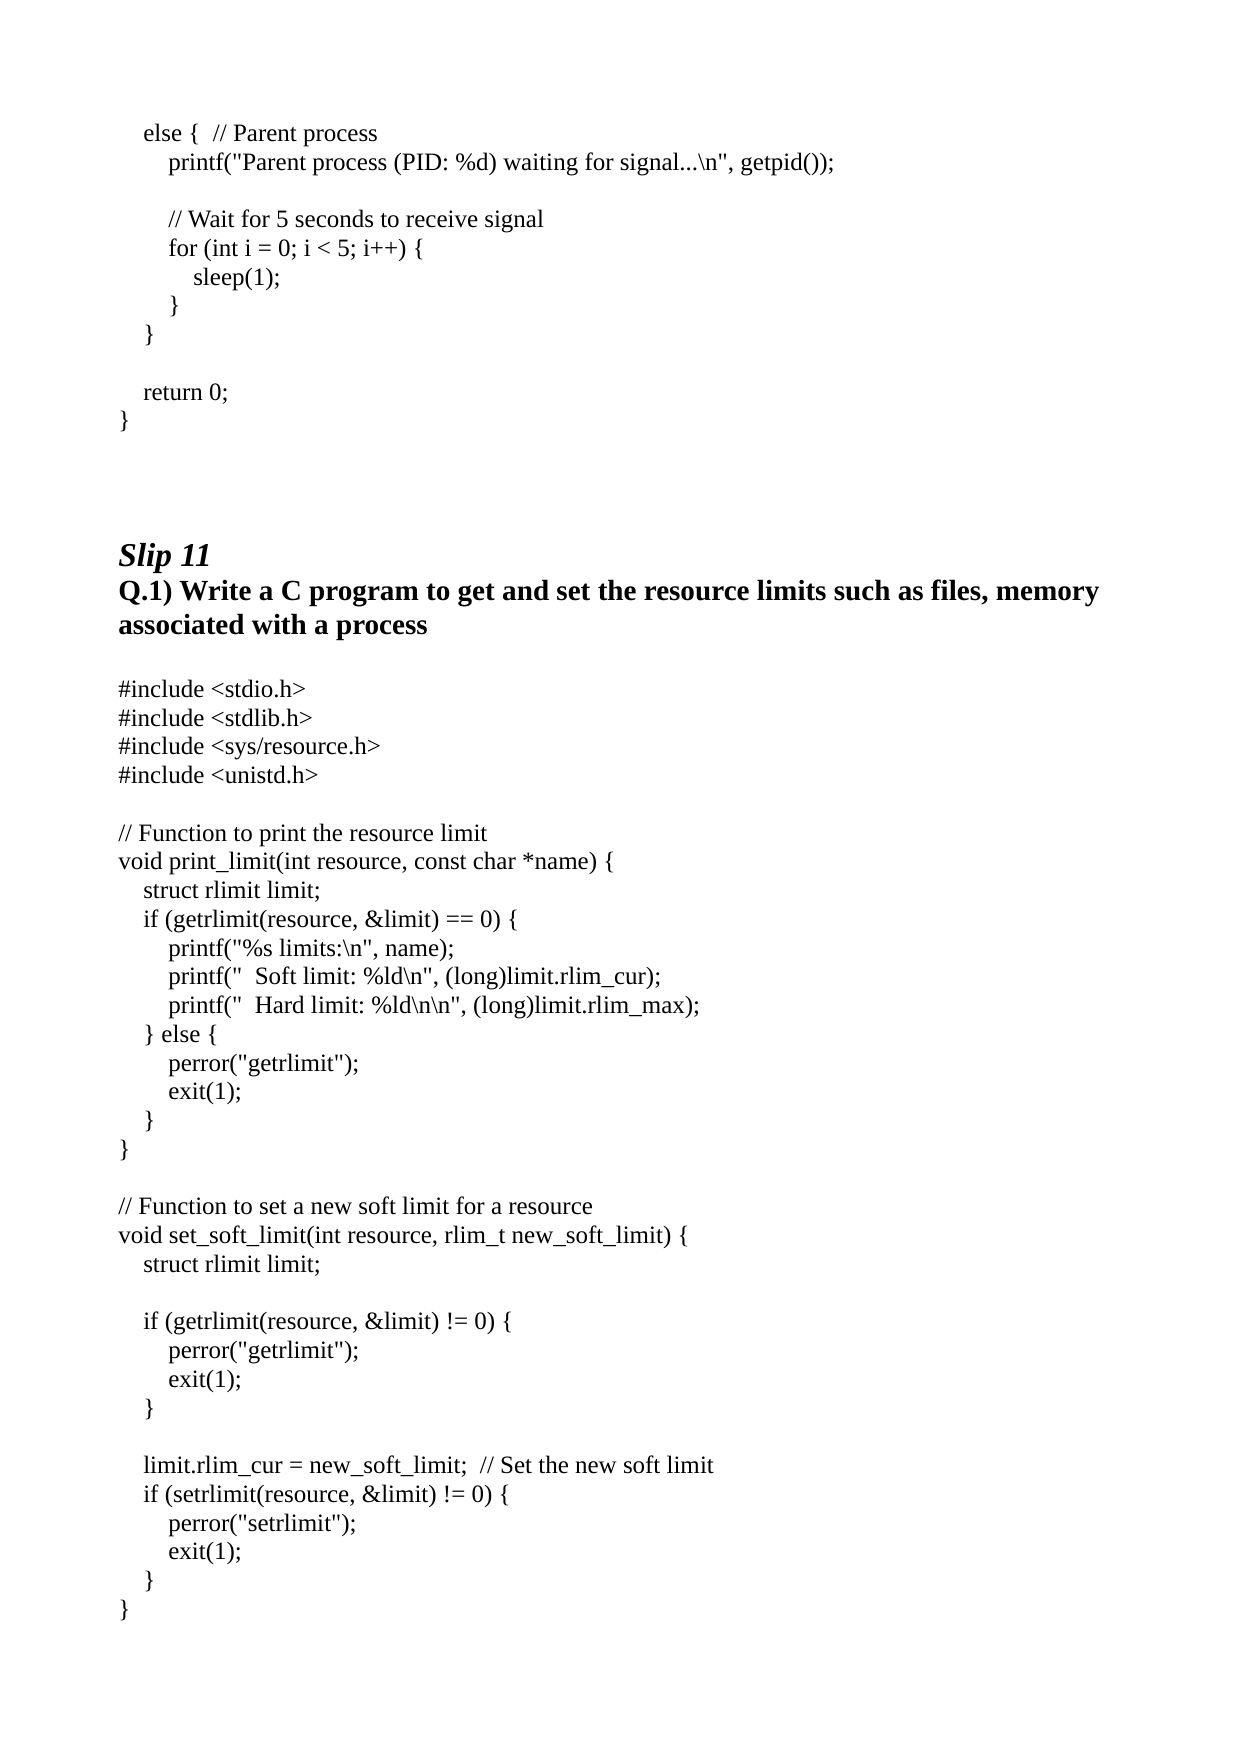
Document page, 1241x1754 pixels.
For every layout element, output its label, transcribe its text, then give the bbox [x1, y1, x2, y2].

text #include <sys/resource.h> [118, 731, 1122, 760]
text for (int i = 0; i < 5; i++) { [118, 233, 1122, 262]
text } [118, 1134, 1122, 1163]
text Q.1) Write a C program to get and set the resource limits such as files, memory associated with a process [118, 573, 1122, 640]
text // Function to print the resource limit [118, 818, 1122, 846]
text } [118, 291, 1122, 319]
text sleep(1); [118, 262, 1122, 291]
text } [118, 1594, 1122, 1623]
text // Wait for 5 seconds to receive signal [118, 204, 1122, 233]
text } [118, 1105, 1122, 1134]
text printf(" Hard limit: %ld\n\n", (long)limit.rlim_max); [118, 990, 1122, 1019]
text limit.rlim_cur = new_soft_limit; // Set the new soft limit [118, 1450, 1122, 1479]
text struct rlimit limit; [118, 1249, 1122, 1278]
text #include <stdlib.h> [118, 703, 1122, 731]
text if (getrlimit(resource, &limit) == 0) { [118, 904, 1122, 933]
text exit(1); [118, 1076, 1122, 1105]
text printf(" Soft limit: %ld\n", (long)limit.rlim_cur); [118, 961, 1122, 990]
text } [118, 1393, 1122, 1421]
text exit(1); [118, 1364, 1122, 1393]
text perror("getrlimit"); [118, 1048, 1122, 1076]
text #include <unistd.h> [118, 760, 1122, 789]
text void set_soft_limit(int resource, rlim_t new_soft_limit) { [118, 1220, 1122, 1249]
text Slip 11 [118, 535, 1122, 573]
text perror("setrlimit"); [118, 1508, 1122, 1536]
text } [118, 319, 1122, 348]
text printf("Parent process (PID: %d) waiting for signal...\n", getpid()); [118, 147, 1122, 176]
text struct rlimit limit; [118, 875, 1122, 904]
text exit(1); [118, 1536, 1122, 1565]
text void print_limit(int resource, const char *name) { [118, 846, 1122, 875]
text if (setrlimit(resource, &limit) != 0) { [118, 1479, 1122, 1508]
text } [118, 406, 1122, 434]
text // Function to set a new soft limit for a resource [118, 1191, 1122, 1220]
text else { // Parent process [118, 118, 1122, 147]
text return 0; [118, 377, 1122, 406]
text printf("%s limits:\n", name); [118, 933, 1122, 961]
text if (getrlimit(resource, &limit) != 0) { [118, 1306, 1122, 1335]
text perror("getrlimit"); [118, 1335, 1122, 1364]
text #include <stdio.h> [118, 674, 1122, 703]
text } [118, 1565, 1122, 1594]
text } else { [118, 1019, 1122, 1048]
